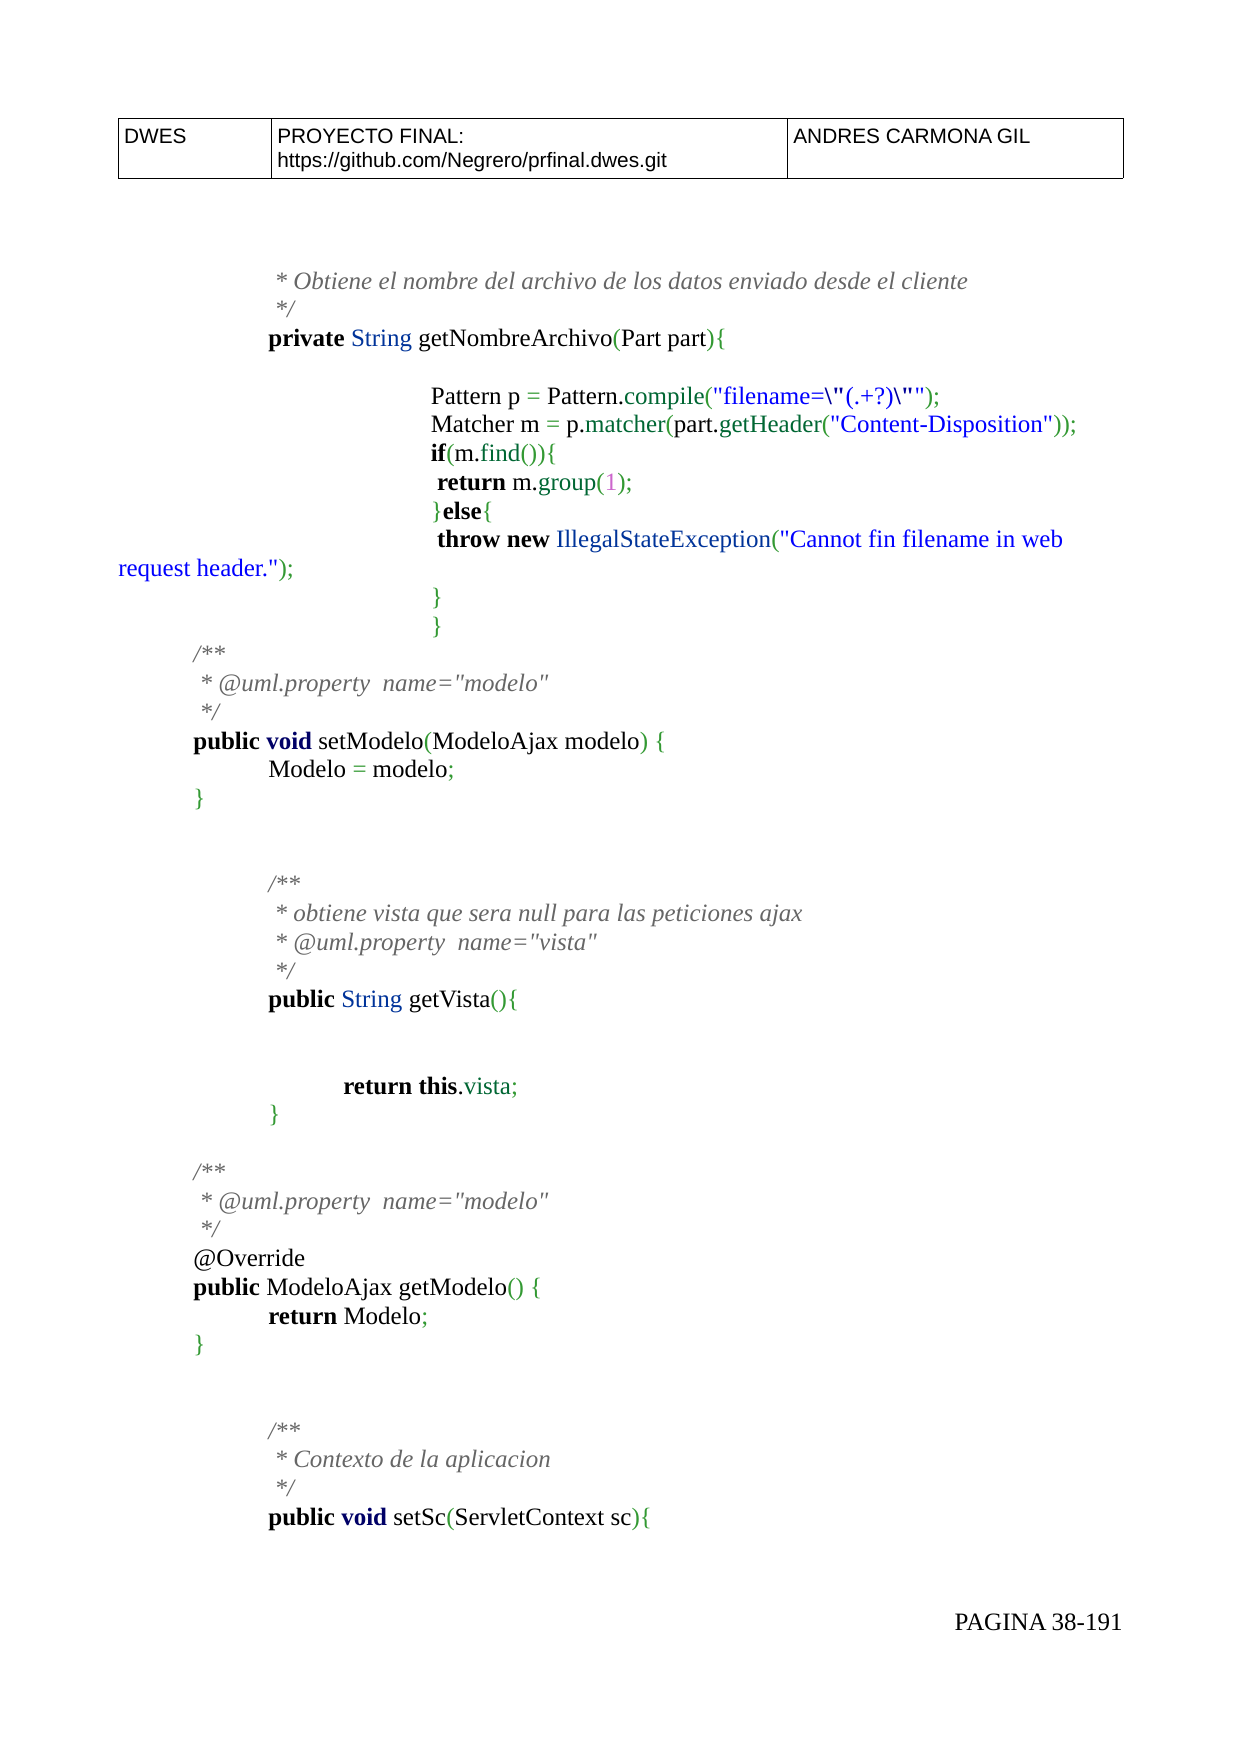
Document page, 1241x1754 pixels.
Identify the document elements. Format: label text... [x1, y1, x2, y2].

text */ [118, 697, 1122, 726]
text public void setModelo(ModeloAjax modelo) { [118, 726, 1122, 754]
text * @uml.property name="vista" [118, 927, 1122, 956]
text /** [118, 1416, 1122, 1444]
text } [118, 611, 1122, 639]
text * obtiene vista que sera null para las peticiones ajax [118, 898, 1122, 927]
text throw new IllegalStateException("Cannot fin filename in web request header."); [118, 524, 1122, 582]
text public String getVista(){ [118, 984, 1122, 1013]
text } [118, 582, 1122, 611]
text return Modelo; [118, 1301, 1122, 1329]
text /** [118, 1157, 1122, 1186]
text if(m.find()){ [118, 438, 1122, 467]
text } [118, 783, 1122, 812]
text */ [118, 294, 1122, 323]
text public ModeloAjax getModelo() { [118, 1272, 1122, 1301]
text public void setSc(ServletContext sc){ [118, 1502, 1122, 1531]
text */ [118, 956, 1122, 984]
text /** [118, 639, 1122, 668]
text /** [118, 869, 1122, 898]
text @Override [118, 1243, 1122, 1272]
text * @uml.property name="modelo" [118, 668, 1122, 697]
text Matcher m = p.matcher(part.getHeader("Content-Disposition")); [118, 409, 1122, 438]
text return this.vista; [118, 1071, 1122, 1099]
text Modelo = modelo; [118, 754, 1122, 783]
text */ [118, 1214, 1122, 1243]
text * Obtiene el nombre del archivo de los datos enviado desde el cliente [118, 266, 1122, 294]
text private String getNombreArchivo(Part part){ [118, 323, 1122, 352]
text Pattern p = Pattern.compile("filename=\"(.+?)\""); [118, 381, 1122, 409]
text } [118, 1329, 1122, 1358]
text * @uml.property name="modelo" [118, 1186, 1122, 1214]
text */ [118, 1473, 1122, 1502]
text }else{ [118, 496, 1122, 524]
text return m.group(1); [118, 467, 1122, 496]
text } [118, 1099, 1122, 1128]
text * Contexto de la aplicacion [118, 1444, 1122, 1473]
